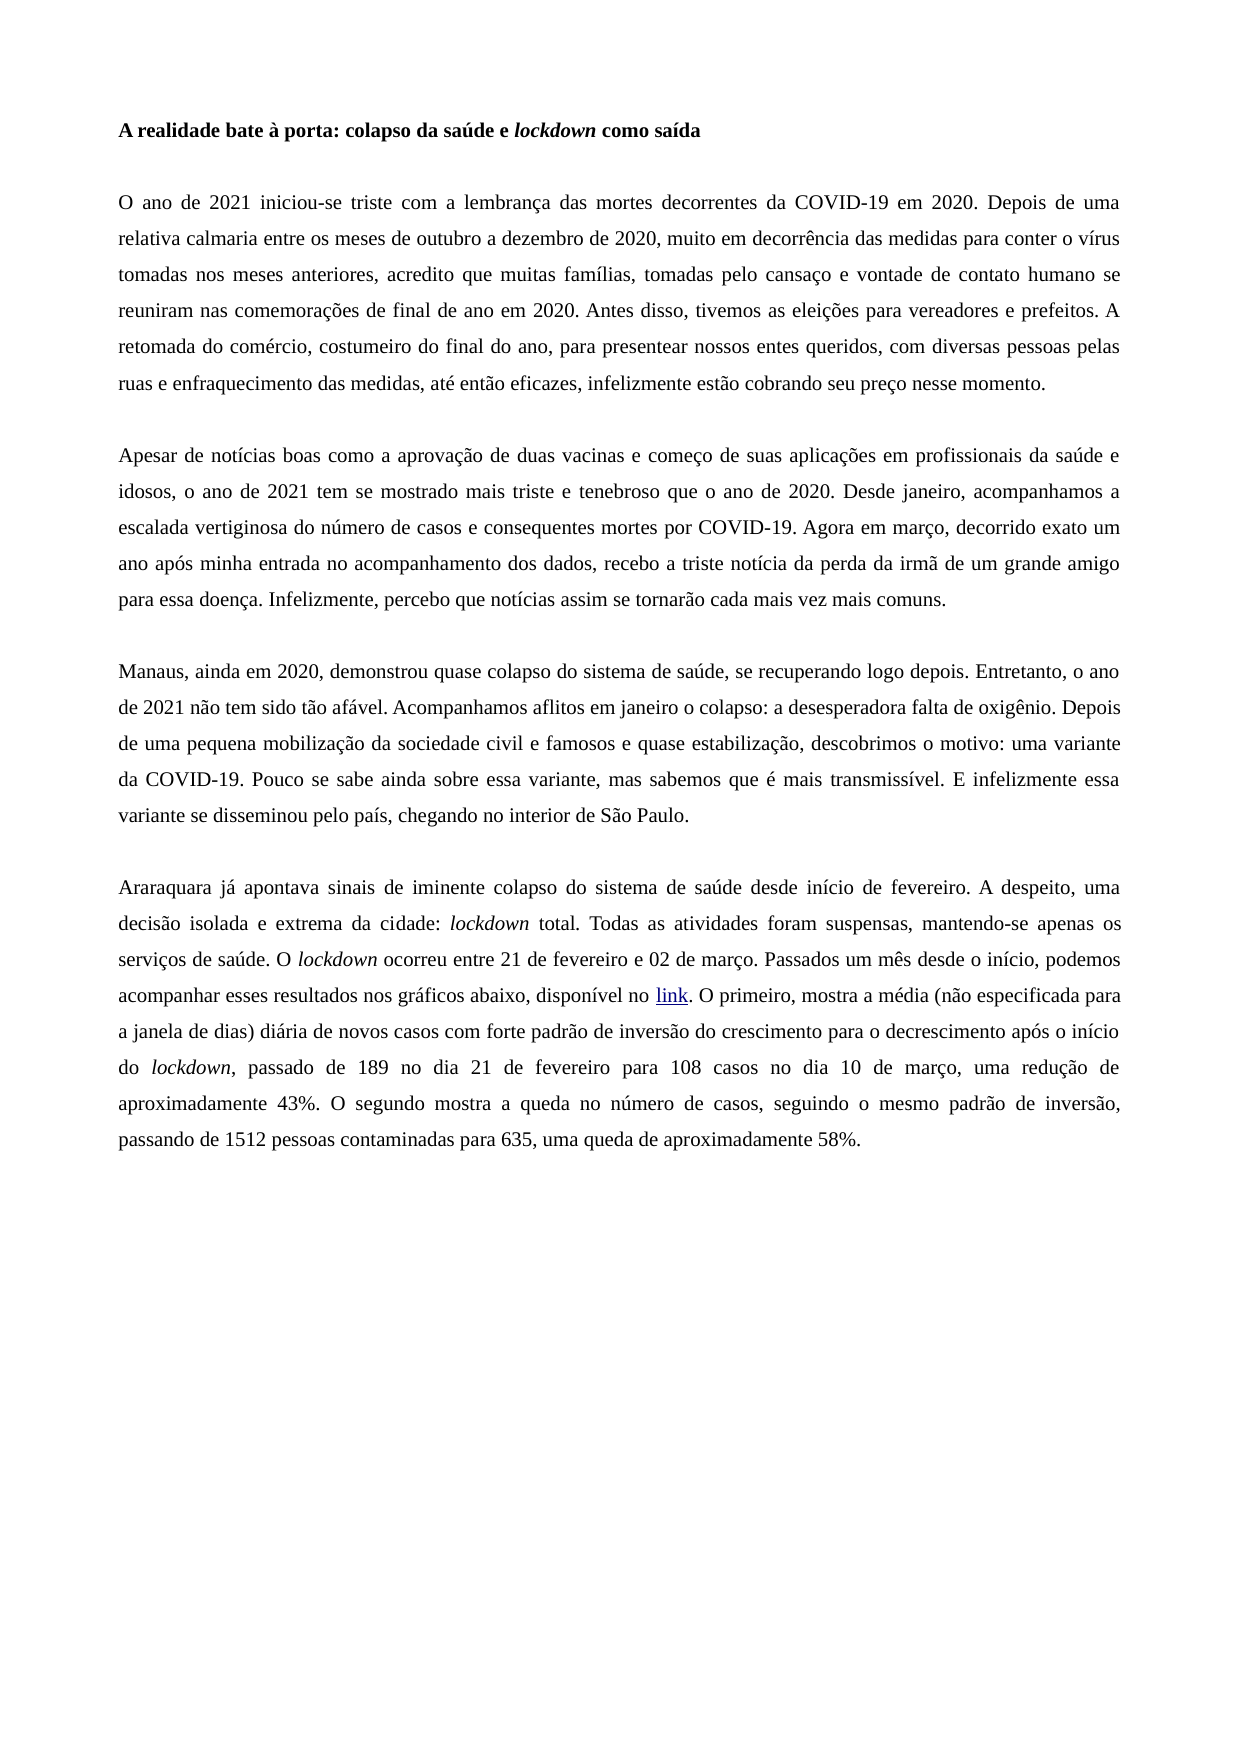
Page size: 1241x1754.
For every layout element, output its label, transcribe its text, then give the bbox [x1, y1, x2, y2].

text Manaus, ainda em 2020, demonstrou quase colapso do sistema de saúde, se recuperando logo depois. Entretanto, o ano de 2021 não tem sido tão afável. Acompanhamos aflitos em janeiro o colapso: a desesperadora falta de oxigênio. Depois de uma pequena mobilização da sociedade civil e famosos e quase estabilização, descobrimos o motivo: uma variante da COVID-19. Pouco se sabe ainda sobre essa variante, mas sabemos que é mais transmissível. E infelizmente essa variante se disseminou pelo país, chegando no interior de São Paulo. [118, 659, 1122, 827]
text Apesar de notícias boas como a aprovação de duas vacinas e começo de suas aplicações em profissionais da saúde e idosos, o ano de 2021 tem se mostrado mais triste e tenebroso que o ano de 2020. Desde janeiro, acompanhamos a escalada vertiginosa do número de casos e consequentes mortes por COVID-19. Agora em março, decorrido exato um ano após minha entrada no acompanhamento dos dados, recebo a triste notícia da perda da irmã de um grande amigo para essa doença. Infelizmente, percebo que notícias assim se tornarão cada mais vez mais comuns. [118, 442, 1122, 611]
text A realidade bate à porta: colapso da saúde e lockdown como saída [118, 118, 1122, 142]
text Araraquara já apontava sinais de iminente colapso do sistema de saúde desde início de fevereiro. A despeito, uma decisão isolada e extrema da cidade: lockdown total. Todas as atividades foram suspensas, mantendo-se apenas os serviços de saúde. O lockdown ocorreu entre 21 de fevereiro e 02 de março. Passados um mês desde o início, podemos acompanhar esses resultados nos gráficos abaixo, disponível no link. O primeiro, mostra a média (não especificada para a janela de dias) diária de novos casos com forte padrão de inversão do crescimento para o decrescimento após o início do lockdown, passado de 189 no dia 21 de fevereiro para 108 casos no dia 10 de março, uma redução de aproximadamente 43%. O segundo mostra a queda no número de casos, seguindo o mesmo padrão de inversão, passando de 1512 pessoas contaminadas para 635, uma queda de aproximadamente 58%. [118, 875, 1122, 1151]
text O ano de 2021 iniciou-se triste com a lembrança das mortes decorrentes da COVID-19 em 2020. Depois de uma relativa calmaria entre os meses de outubro a dezembro de 2020, muito em decorrência das medidas para conter o vírus tomadas nos meses anteriores, acredito que muitas famílias, tomadas pelo cansaço e vontade de contato humano se reuniram nas comemorações de final de ano em 2020. Antes disso, tivemos as eleições para vereadores e prefeitos. A retomada do comércio, costumeiro do final do ano, para presentear nossos entes queridos, com diversas pessoas pelas ruas e enfraquecimento das medidas, até então eficazes, infelizmente estão cobrando seu preço nesse momento. [118, 190, 1122, 394]
